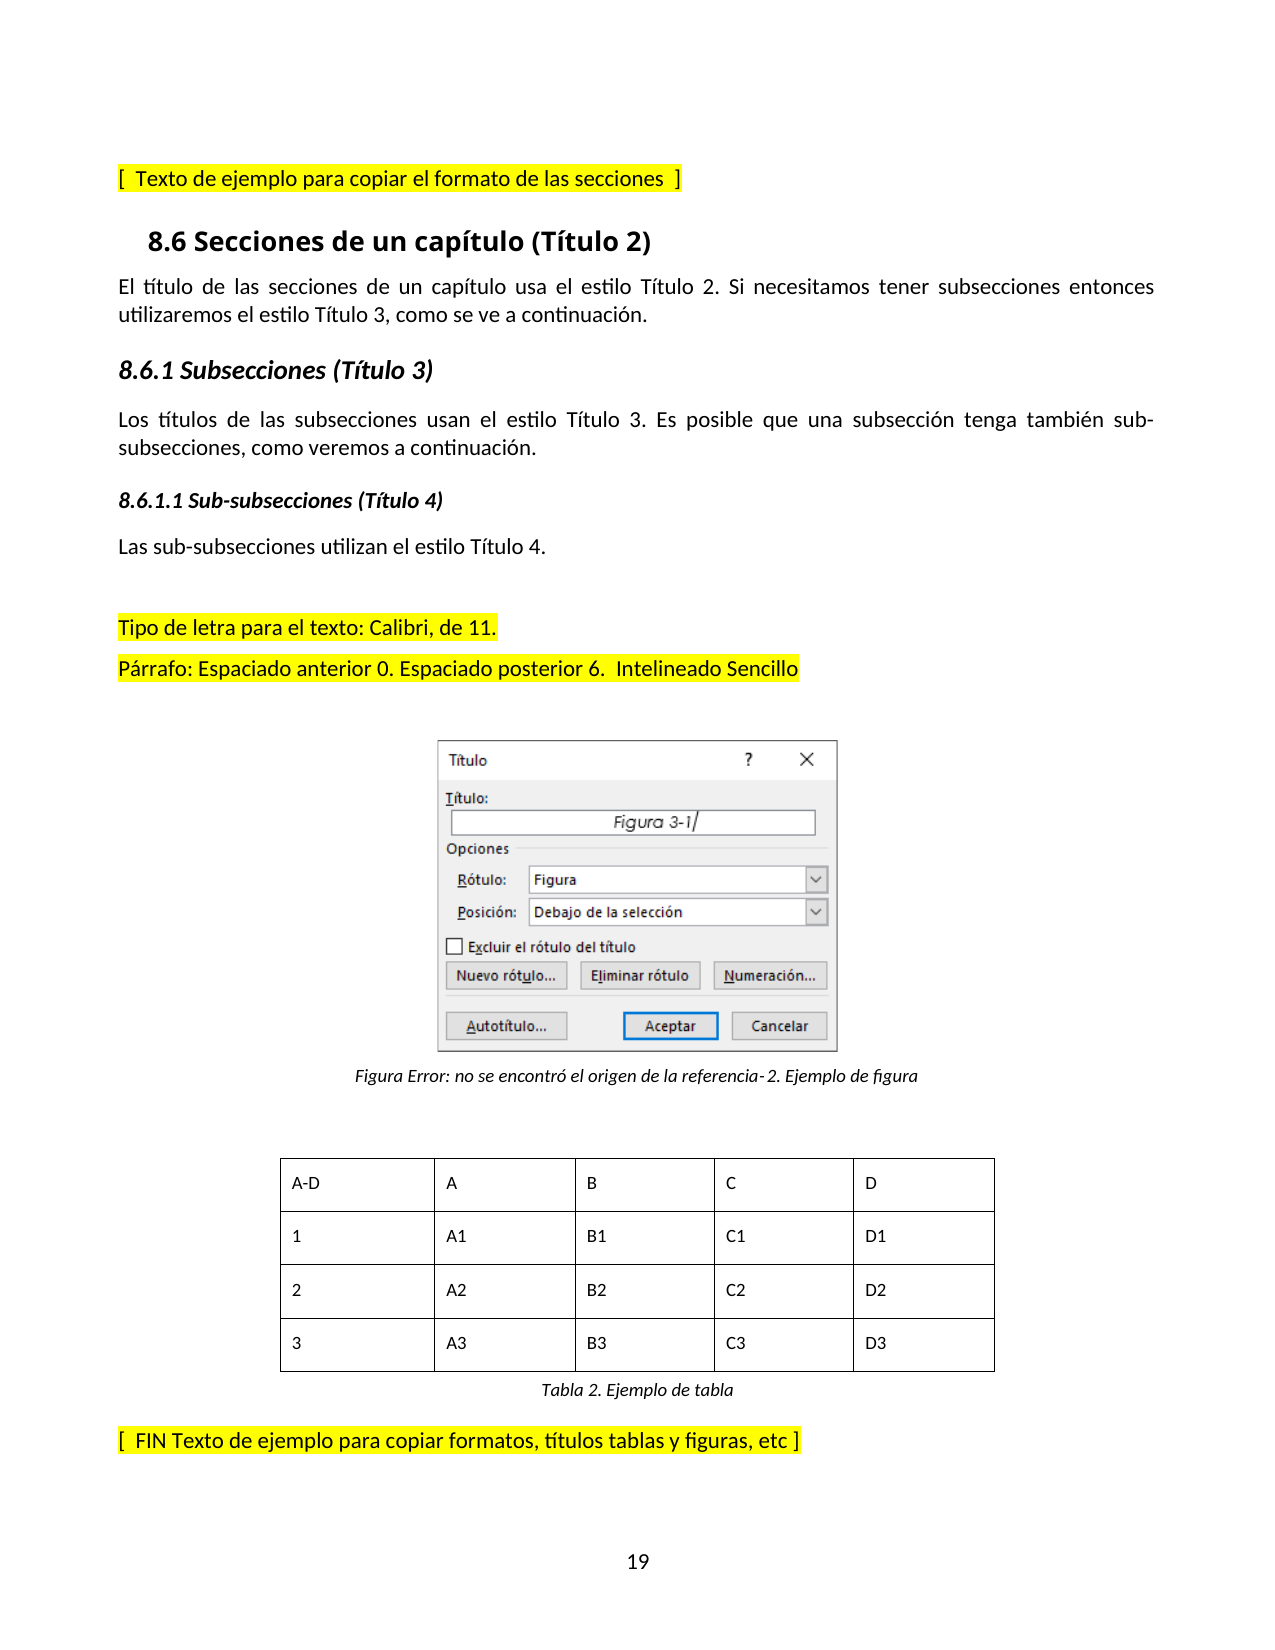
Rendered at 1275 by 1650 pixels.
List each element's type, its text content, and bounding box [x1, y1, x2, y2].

table_cell 2 [281, 1265, 434, 1317]
table_cell A1 [435, 1212, 575, 1264]
text Las sub-subsecciones utilizan el estilo Título 4. [118, 532, 1157, 560]
subtitle Sub-subsecciones (Título 4) [118, 486, 1157, 514]
text El título de las secciones de un capítulo usa el estilo Título 2. Si necesitamos tener subsecciones entonces utilizaremos el estilo Título 3, como se ve a continuación. [118, 272, 1157, 328]
text Los títulos de las subsecciones usan el estilo Título 3. Es posible que una subsección tenga también sub-subsecciones, como veremos a continuación. [118, 405, 1157, 461]
text [ Texto de ejemplo para copiar el formato de las secciones ] [118, 164, 1157, 192]
table_header C [715, 1159, 853, 1211]
text Tipo de letra para el texto: Calibri, de 11. [118, 613, 1157, 641]
table_cell C2 [715, 1265, 853, 1317]
text Figura Error: no se encontró el origen de la referencia‑2. Ejemplo de figura [118, 1064, 1157, 1087]
table_header A [435, 1159, 575, 1211]
table_cell A3 [435, 1319, 575, 1371]
table_header D [854, 1159, 994, 1211]
table_cell D1 [854, 1212, 994, 1264]
table_cell B1 [576, 1212, 714, 1264]
picture [437, 740, 838, 1052]
subtitle Subsecciones (Título 3) [118, 353, 1157, 386]
text Tabla 2. Ejemplo de tabla [118, 1378, 1157, 1401]
table_cell B2 [576, 1265, 714, 1317]
text [ FIN Texto de ejemplo para copiar formatos, títulos tablas y figuras, etc ] [118, 1426, 1157, 1454]
table_cell D2 [854, 1265, 994, 1317]
table_header A-D [281, 1159, 434, 1211]
subtitle Secciones de un capítulo (Título 2) [148, 223, 1157, 259]
table_cell C3 [715, 1319, 853, 1371]
table_cell 3 [281, 1319, 434, 1371]
table_header B [576, 1159, 714, 1211]
table_cell B3 [576, 1319, 714, 1371]
text Párrafo: Espaciado anterior 0. Espaciado posterior 6. Intelineado Sencillo [118, 654, 1157, 682]
table_cell C1 [715, 1212, 853, 1264]
table_cell 1 [281, 1212, 434, 1264]
table_cell D3 [854, 1319, 994, 1371]
table_cell A2 [435, 1265, 575, 1317]
